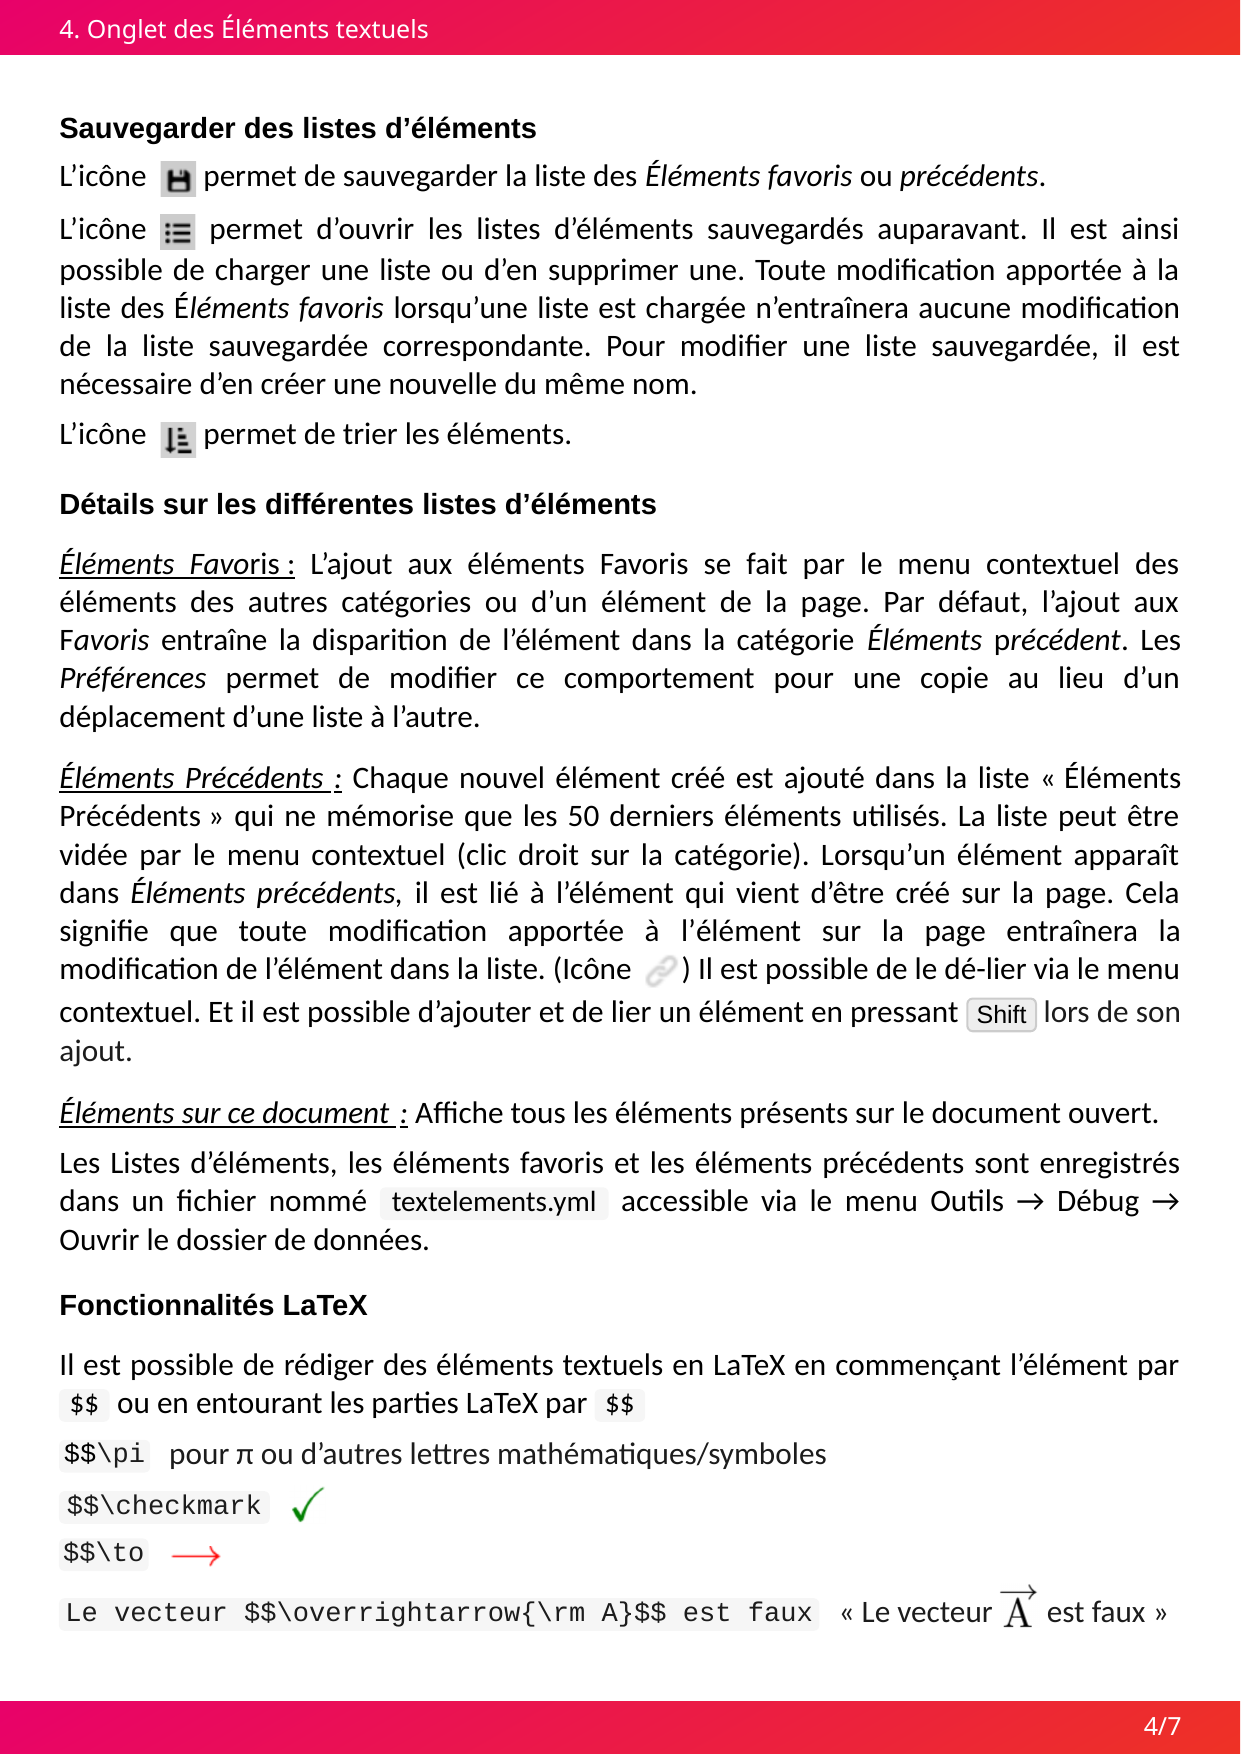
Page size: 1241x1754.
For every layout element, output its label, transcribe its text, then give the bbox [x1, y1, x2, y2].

picture [288, 1485, 326, 1524]
text L’icône permet de trier les éléments. [59, 414, 1181, 457]
text « Le vecteur est faux » [59, 1584, 1181, 1632]
picture [160, 161, 197, 197]
subtitle Fonctionnalités LaTeX [59, 1288, 1181, 1321]
text Éléments Précédents : Chaque nouvel élément créé est ajouté dans la liste « Éléments Précédents » qui ne mémorise que les 50 derniers éléments utilisés. La liste peut être vidée par le menu contextuel (clic droit sur la catégorie). Lorsqu’un élément apparaît dans Éléments précédents, il est lié à l’élément qui vient d’être créé sur la page. Cela signifie que toute modification apportée à l’élément sur la page entraînera la modification de l’élément dans la liste. (Icône ) Il est possible de le dé-lier via le menu contextuel. Et il est possible d’ajouter et de lier un élément en pressant lors de son ajout. [59, 758, 1181, 1069]
subtitle Détails sur les différentes listes d’éléments [59, 487, 1181, 521]
text L’icône permet d’ouvrir les listes d’éléments sauvegardés auparavant. Il est ainsi possible de charger une liste ou d’en supprimer une. Toute modification apportée à la liste des Éléments favoris lorsqu’une liste est chargée n’entraînera aucune modification de la liste sauvegardée correspondante. Pour modifier une liste sauvegardée, il est nécessaire d’en créer une nouvelle du même nom. [59, 209, 1181, 402]
picture [160, 422, 197, 458]
picture [160, 214, 196, 250]
text Éléments sur ce document : Affiche tous les éléments présents sur le document ouvert. [59, 1093, 1181, 1131]
text pour π ou d’autres lettres mathématiques/symboles [59, 1434, 1181, 1473]
text Il est possible de rédiger des éléments textuels en LaTeX en commençant l’élément par ou en entourant les parties LaTeX par [59, 1345, 1181, 1422]
text L’icône permet de sauvegarder la liste des Éléments favoris ou précédents. [59, 156, 1181, 197]
picture [639, 951, 682, 993]
subtitle Sauvegarder des listes d’éléments [59, 111, 1181, 144]
picture [167, 1542, 224, 1569]
text Les Listes d’éléments, les éléments favoris et les éléments précédents sont enregistrés dans un fichier nommé accessible via le menu Outils → Débug → Ouvrir le dossier de données. [59, 1143, 1181, 1258]
text Éléments Favoris : L’ajout aux éléments Favoris se fait par le menu contextuel des éléments des autres catégories ou d’un élément de la page. Par défaut, l’ajout aux Favoris entraîne la disparition de l’élément dans la catégorie Éléments précédent. Les Préférences permet de modifier ce comportement pour une copie au lieu d’un déplacement d’une liste à l’autre. [59, 544, 1181, 735]
picture [999, 1583, 1040, 1628]
